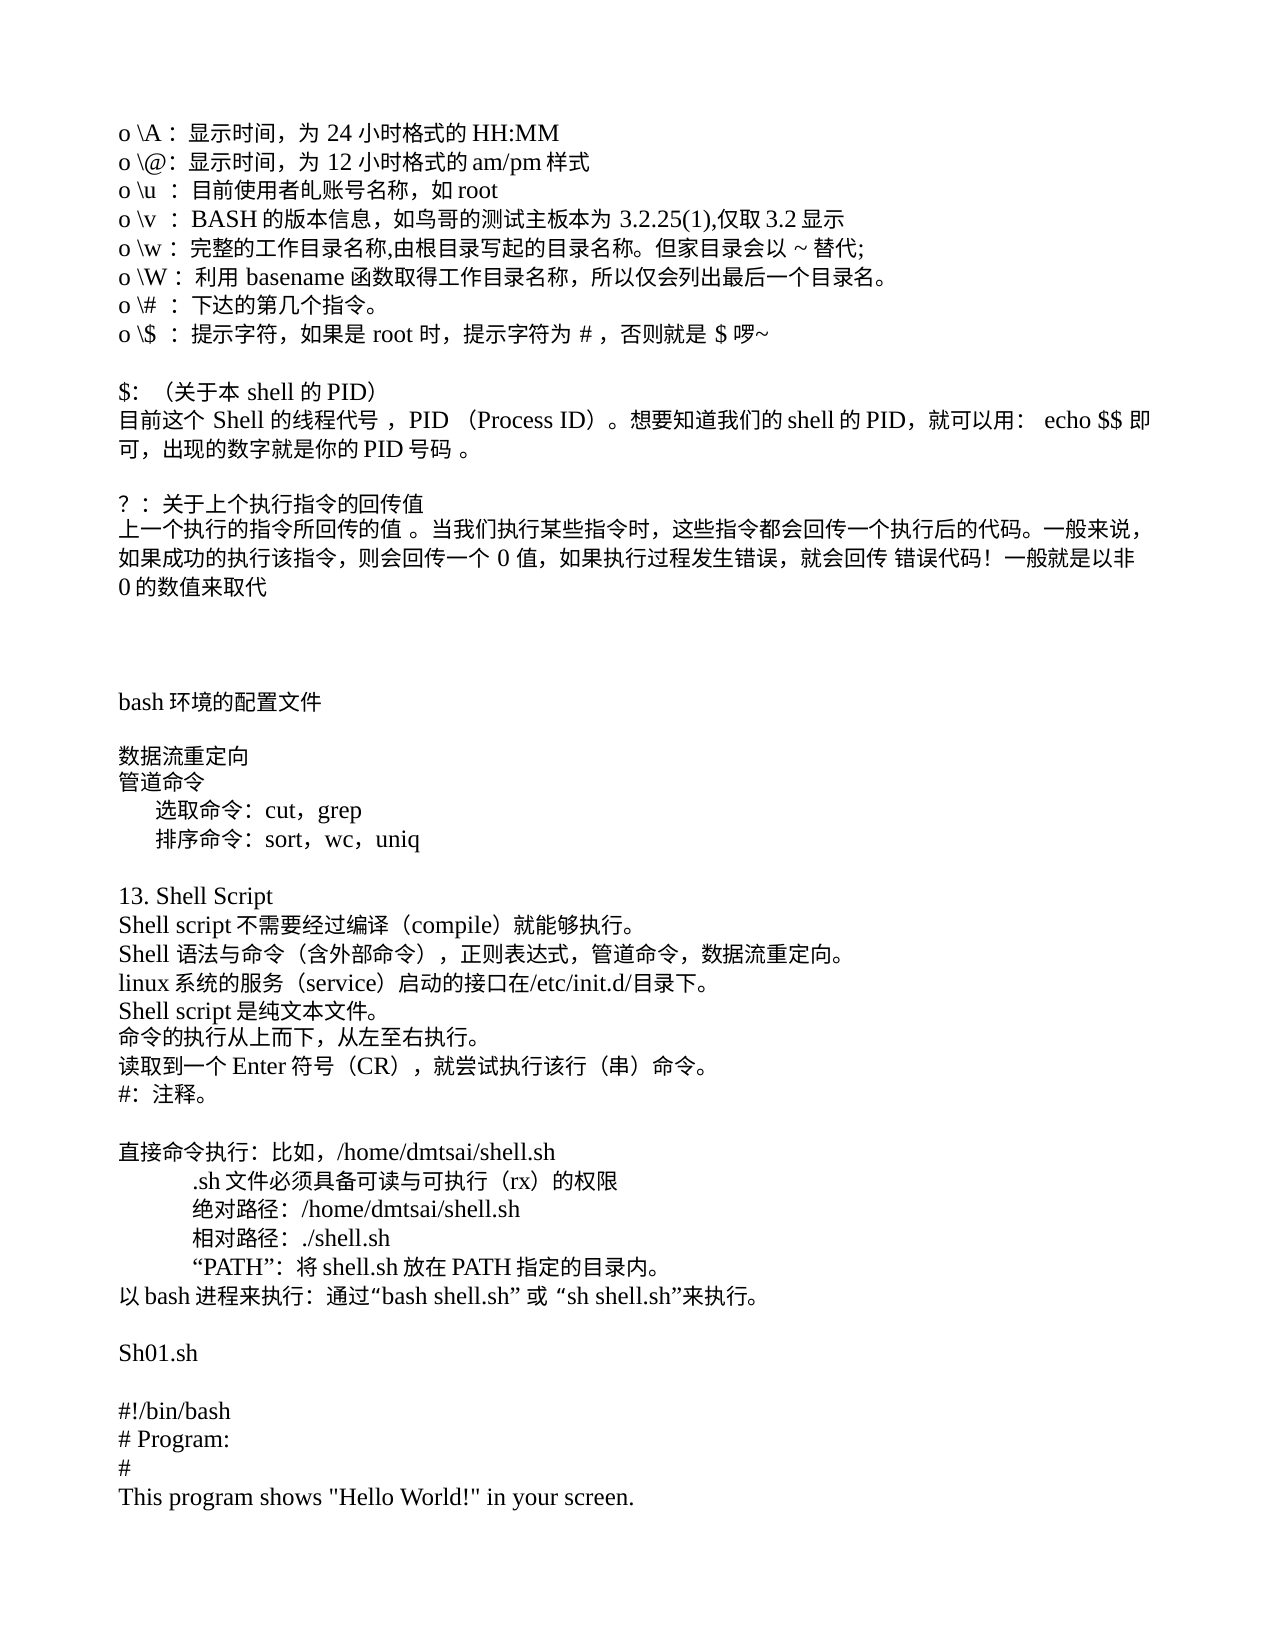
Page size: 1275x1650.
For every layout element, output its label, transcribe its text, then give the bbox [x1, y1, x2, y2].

text Sh01.sh [118, 1338, 1157, 1367]
text 0的数值来取代 [118, 572, 1157, 600]
text Shell script是纯文本文件。 [118, 996, 1157, 1025]
text 直接命令执行：比如，/home/dmtsai/shell.sh [118, 1137, 1157, 1166]
text o \u ：目前使用者癿账号名称，如root [118, 176, 1157, 204]
text o \W ：利用 basename 函数取得工作目录名称，所以仅会列出最后一个目录名。 [118, 262, 1157, 291]
text Shell 语法与命令（含外部命令），正则表达式，管道命令，数据流重定向。 [118, 939, 1157, 968]
text o \$ ：提示字符，如果是 root 时，提示字符为 # ，否则就是 $ 啰~ [118, 319, 1157, 348]
text # [118, 1453, 1157, 1482]
text “PATH”：将shell.sh放在PATH指定的目录内。 [118, 1252, 1157, 1281]
text o \A ：显示时间，为 24 小时格式的HH:MM [118, 118, 1157, 147]
text 排序命令：sort，wc，uniq [118, 824, 1157, 853]
text o \# ：下达的第几个指令。 [118, 291, 1157, 319]
text $：（关于本 shell 的PID） [118, 377, 1157, 406]
text 相对路径：./shell.sh [118, 1223, 1157, 1252]
text # Program: [118, 1424, 1157, 1453]
text 目前这个 Shell 的线程代号 ，PID （Process ID）。想要知道我们的shell的PID，就可以用： echo $$ 即可，出现的数字就是你的PID号码 。 [118, 406, 1157, 463]
text 读取到一个Enter符号（CR），就尝试执行该行（串）命令。 [118, 1051, 1157, 1079]
text Shell script不需要经过编译（compile）就能够执行。 [118, 910, 1157, 939]
text 命令的执行从上而下，从左至右执行。 [118, 1025, 1157, 1051]
text 选取命令：cut，grep [118, 795, 1157, 824]
text This program shows "Hello World!" in your screen. [118, 1482, 1157, 1511]
text .sh文件必须具备可读与可执行（rx）的权限 [118, 1166, 1157, 1194]
text o \w ：完整的工作目录名称,由根目录写起的目录名称。但家目录会以 ~ 替代; [118, 233, 1157, 262]
text 以bash进程来执行：通过“bash shell.sh” 或 “sh shell.sh”来执行。 [118, 1281, 1157, 1309]
text o \@：显示时间，为 12 小时格式的am/pm样式 [118, 147, 1157, 176]
text bash环境的配置文件 [118, 687, 1157, 715]
text 数据流重定向 [118, 744, 1157, 770]
text 13. Shell Script [118, 881, 1157, 910]
text 管道命令 [118, 770, 1157, 795]
text o \v ：BASH的版本信息，如鸟哥的测试主板本为 3.2.25(1),仅取3.2显示 [118, 204, 1157, 233]
text 绝对路径：/home/dmtsai/shell.sh [118, 1194, 1157, 1223]
text ？：关于上个执行指令的回传值 [118, 492, 1157, 517]
text 上一个执行的指令所回传的值 。当我们执行某些指令时，这些指令都会回传一个执行后的代码。一般来说，如果成功的执行该指令，则会回传一个 0 值，如果执行过程发生错误，就会回传 错误代码！一般就是以非 [118, 517, 1157, 572]
text linux系统的服务（service）启动的接口在/etc/init.d/目录下。 [118, 968, 1157, 996]
text #：注释。 [118, 1079, 1157, 1108]
text #!/bin/bash [118, 1396, 1157, 1424]
